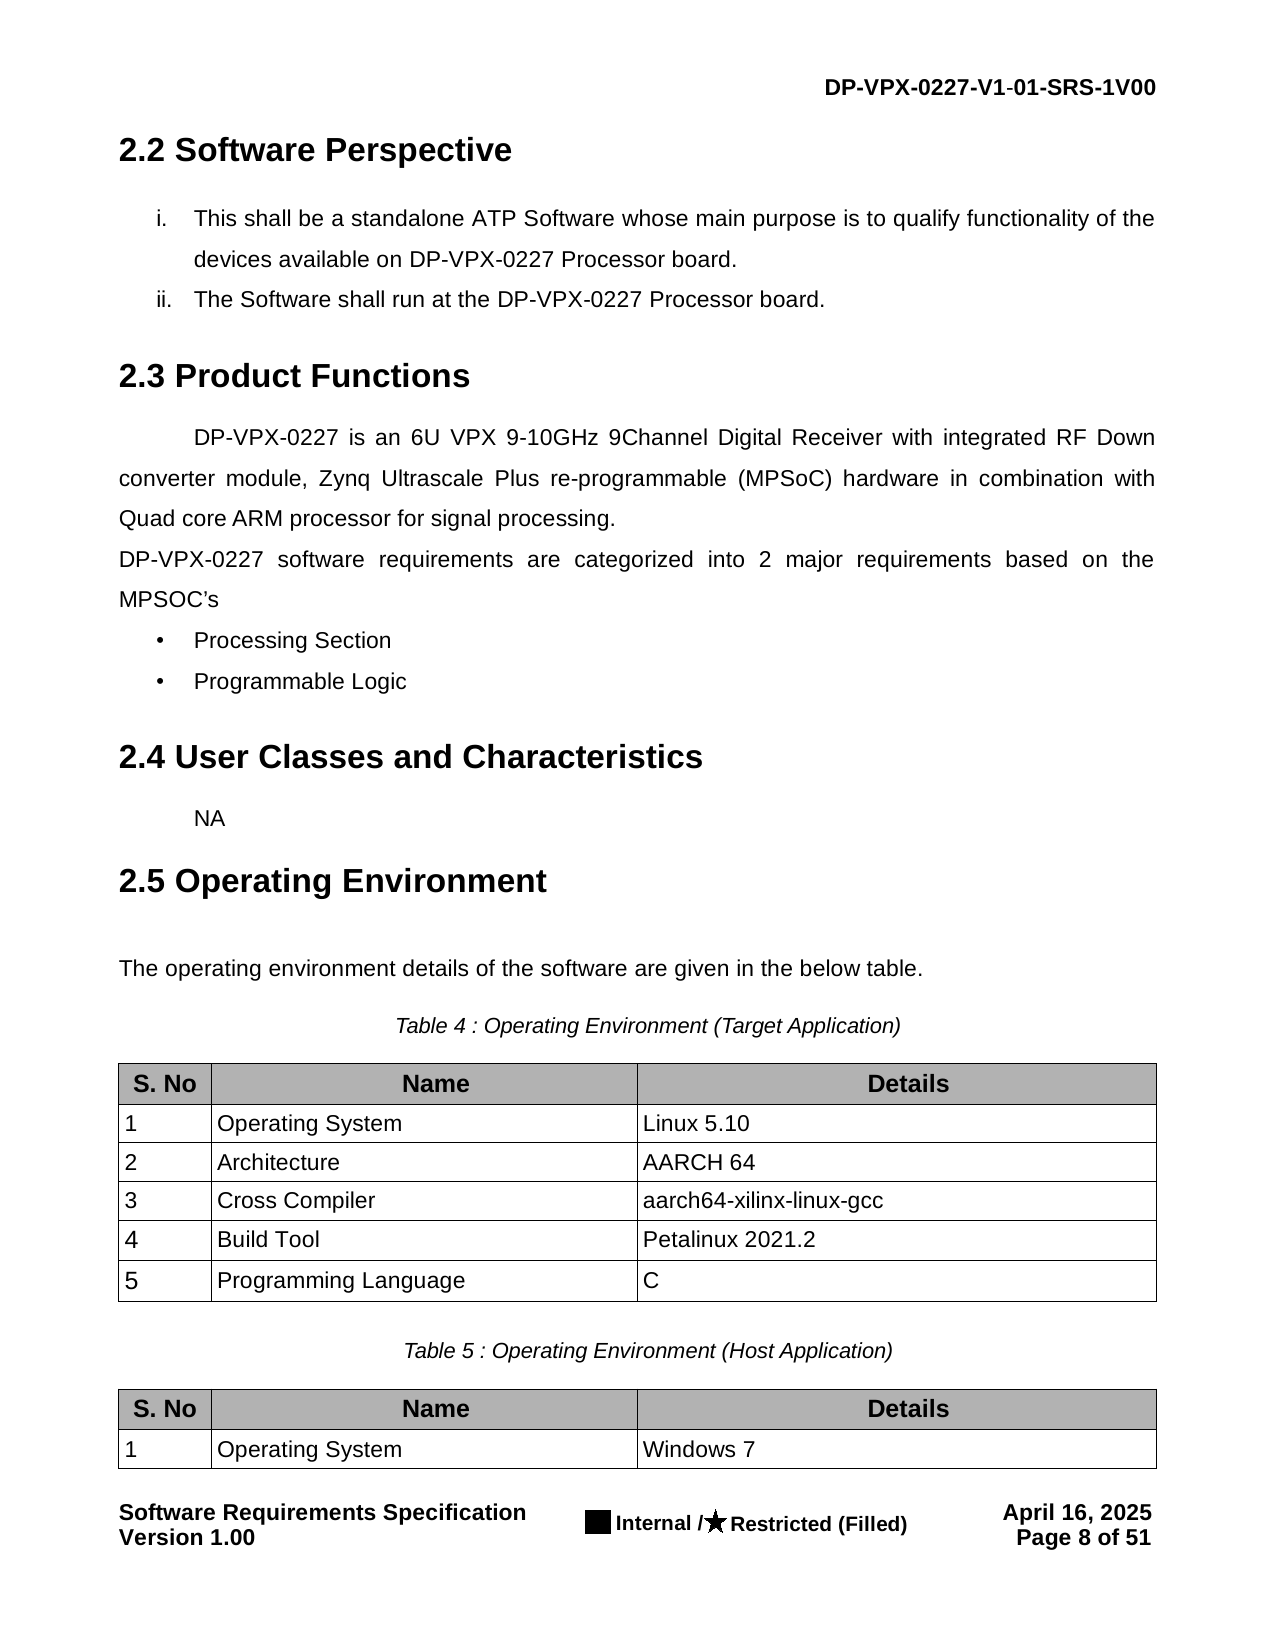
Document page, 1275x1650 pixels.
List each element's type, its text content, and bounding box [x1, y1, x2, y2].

table_cell Cross Compiler [212, 1182, 637, 1219]
table_cell 5 [119, 1261, 211, 1301]
table_cell Petalinux 2021.2 [638, 1221, 1156, 1260]
table_header Details [638, 1390, 1156, 1429]
table_cell Architecture [212, 1143, 637, 1181]
table_header Name [212, 1064, 637, 1104]
table_cell 3 [119, 1182, 211, 1219]
table_header Name [212, 1390, 637, 1429]
table_cell 2 [119, 1143, 211, 1181]
table_cell Windows 7 [638, 1430, 1156, 1468]
table_cell Build Tool [212, 1221, 637, 1260]
text DP-VPX-0227 software requirements are categorized into 2 major requirements based on the MPSOC’s [118, 545, 1156, 613]
text DP-VPX-0227 is an 6U VPX 9-10GHz 9Channel Digital Receiver with integrated RF Down converter module, Zynq Ultrascale Plus re-programmable (MPSoC) hardware in combination with Quad core ARM processor for signal processing. [118, 423, 1156, 532]
table_cell 1 [119, 1105, 211, 1142]
subtitle Operating Environment [118, 861, 1156, 899]
list Table 5 : Operating Environment (Host Application) [118, 1338, 1156, 1363]
table_header Details [638, 1064, 1156, 1104]
table_header S. No [119, 1064, 211, 1104]
table_cell C [638, 1261, 1156, 1301]
table_cell Programming Language [212, 1261, 637, 1301]
table_cell 1 [119, 1430, 211, 1468]
list The Software shall run at the DP-VPX-0227 Processor board. [156, 286, 1156, 313]
table_header S. No [119, 1390, 211, 1429]
table_cell Linux 5.10 [638, 1105, 1156, 1142]
table_cell Operating System [212, 1105, 637, 1142]
table_cell aarch64-xilinx-linux-gcc [638, 1182, 1156, 1219]
subtitle Product Functions [118, 356, 1156, 394]
list Table 4 : Operating Environment (Target Application) [118, 1013, 1156, 1038]
list The operating environment details of the software are given in the below table. [118, 954, 1156, 981]
subtitle Software Perspective [118, 129, 1156, 168]
table_cell Operating System [212, 1430, 637, 1468]
table_cell 4 [119, 1221, 211, 1260]
text NA [118, 804, 1156, 832]
list Processing Section [156, 626, 1156, 653]
list Programmable Logic [156, 667, 1156, 694]
list This shall be a standalone ATP Software whose main purpose is to qualify functionality of the devices available on DP-VPX-0227 Processor board. [156, 204, 1156, 272]
subtitle User Classes and Characteristics [118, 737, 1156, 775]
table_cell AARCH 64 [638, 1143, 1156, 1181]
